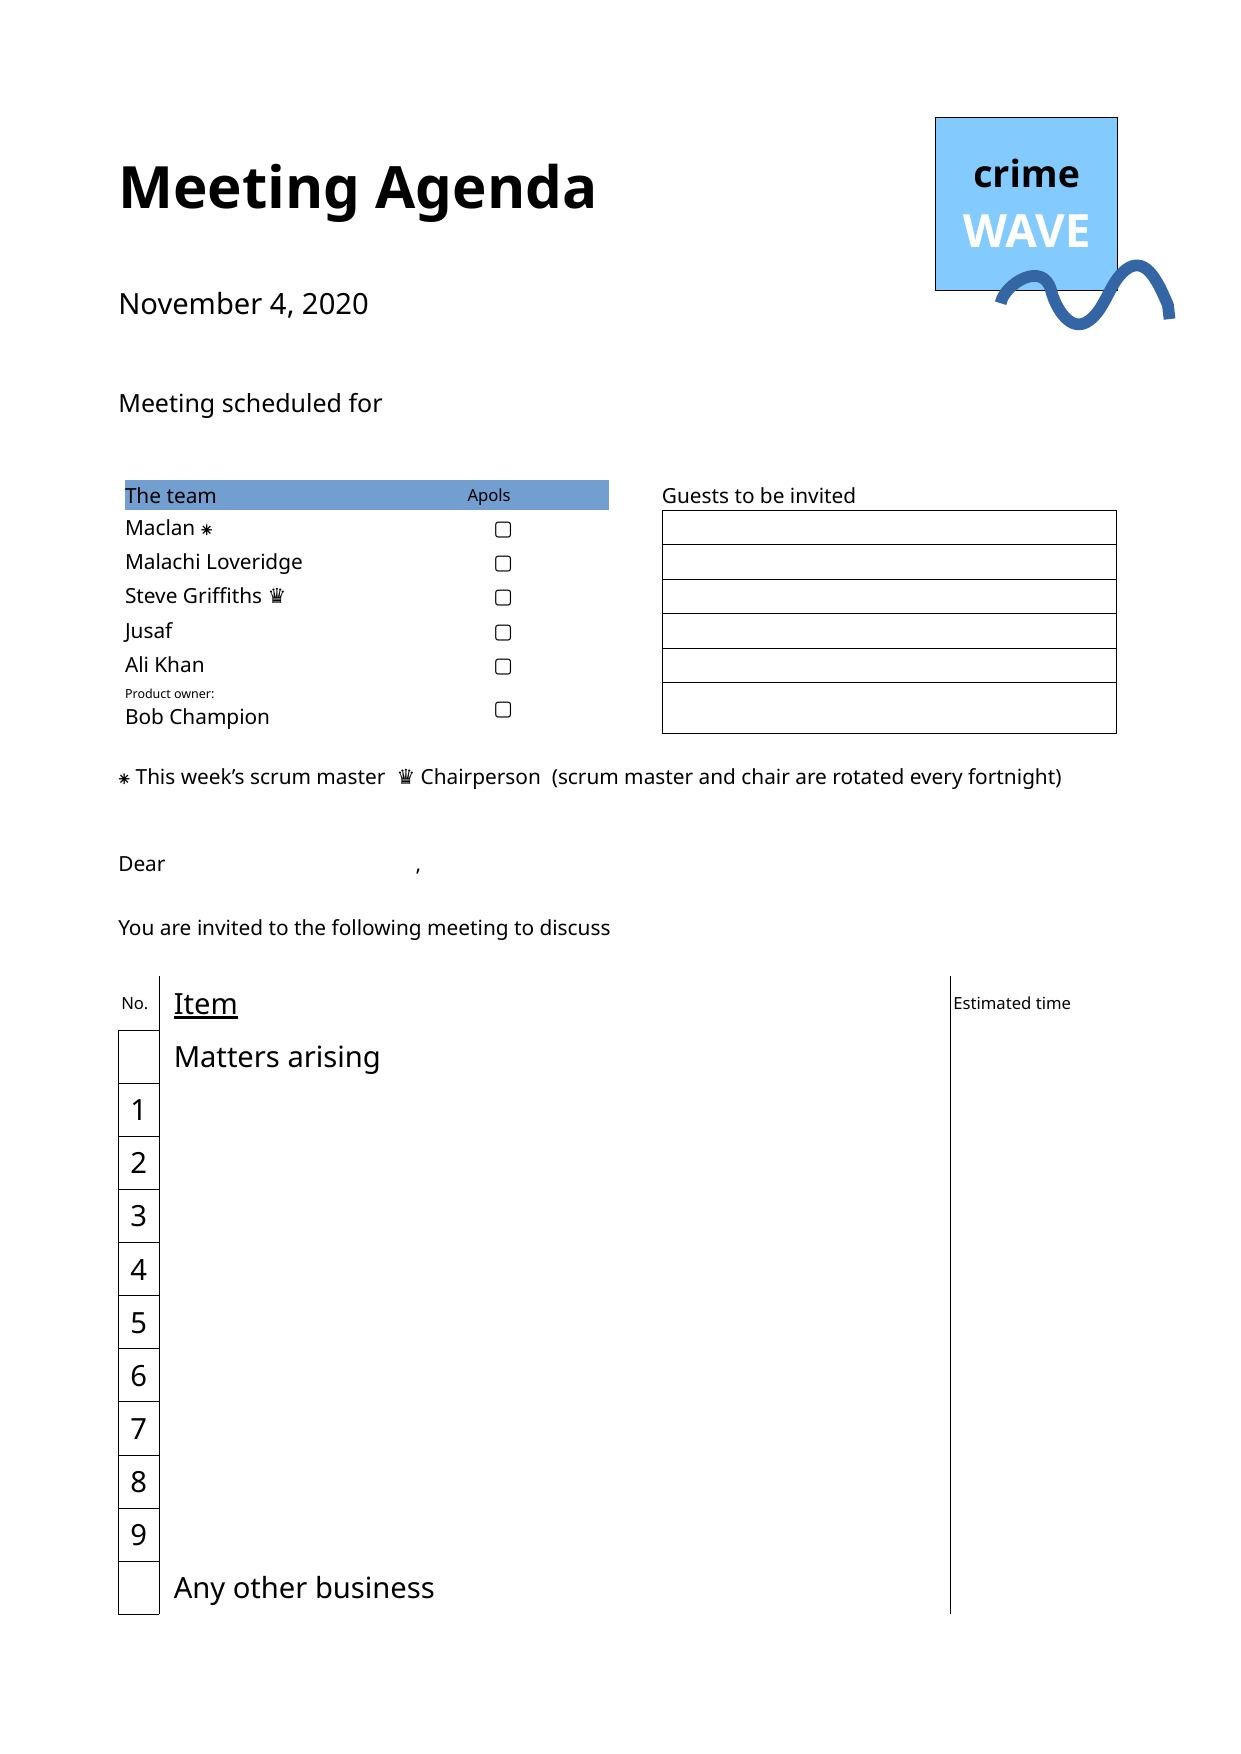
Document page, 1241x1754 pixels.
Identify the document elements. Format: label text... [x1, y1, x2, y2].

table_cell [538, 544, 609, 579]
table_cell [663, 511, 1116, 544]
table_cell [951, 1348, 1105, 1401]
table_header [538, 480, 609, 510]
table_cell Jusaf [125, 613, 396, 647]
table_cell [951, 1083, 1105, 1136]
text Meeting Agenda 4 November 2020 [1097, 284, 1122, 323]
table_cell [396, 544, 467, 579]
table_cell ▢ [467, 648, 538, 682]
table_header [396, 480, 467, 510]
table_cell [160, 1242, 950, 1295]
table_header No. [118, 976, 159, 1029]
table_cell [160, 1401, 950, 1454]
table_header [609, 480, 662, 510]
table_cell [663, 545, 1116, 579]
table_cell [951, 1455, 1105, 1508]
table_cell [396, 613, 467, 647]
table_cell [538, 579, 609, 613]
table_cell 8 [119, 1456, 159, 1508]
table_cell [663, 649, 1116, 682]
table_cell 7 [119, 1402, 159, 1454]
table_cell [160, 1508, 950, 1561]
table_cell [160, 1455, 950, 1508]
table_cell [951, 1295, 1105, 1348]
table_cell ▢ [467, 510, 538, 544]
table_cell Steve Griffiths ♛ [125, 579, 396, 613]
table_cell Maclan ⁕ [125, 510, 396, 544]
table_cell [160, 1348, 950, 1401]
table_cell [538, 648, 609, 682]
table_cell [160, 1295, 950, 1348]
table_cell [609, 510, 662, 544]
table_cell [609, 648, 662, 682]
table_cell 2 [119, 1137, 159, 1189]
table_cell [609, 613, 662, 647]
table_cell Matters arising [160, 1030, 950, 1083]
table_cell Product owner: Bob Champion [125, 682, 396, 733]
table_cell [951, 1242, 1105, 1295]
table_cell [951, 1508, 1105, 1561]
table_cell [396, 648, 467, 682]
table_header Estimated time [951, 976, 1105, 1029]
table_cell [396, 682, 467, 733]
table_cell 9 [119, 1509, 159, 1561]
table_cell [951, 1401, 1105, 1454]
table_cell [538, 510, 609, 544]
table_cell 5 [119, 1296, 159, 1348]
table_cell 4 [119, 1243, 159, 1295]
text Meeting Agenda 4 November 2020 [118, 118, 1061, 323]
table_cell [609, 682, 662, 733]
table_cell [609, 544, 662, 579]
table_cell 3 [119, 1190, 159, 1242]
text Dear <Title><Recipient's name>, [118, 849, 1122, 878]
table_cell [663, 683, 1116, 733]
table_cell [538, 682, 609, 733]
table_cell ▢ [467, 544, 538, 579]
table_cell 6 [119, 1349, 159, 1401]
table_cell 1 [119, 1084, 159, 1136]
text ⁕ This week’s scrum master ♛ Chairperson (scrum master and chair are rotated every fortnight) [118, 733, 1122, 790]
table_cell [609, 579, 662, 613]
table_cell ▢ [467, 682, 538, 733]
table_cell [396, 510, 467, 544]
table_cell [951, 1136, 1105, 1189]
table_cell Any other business [160, 1561, 950, 1614]
table_cell [396, 579, 467, 613]
table_cell [160, 1136, 950, 1189]
text Meeting scheduled for <DATE> <TIME> [118, 382, 1122, 421]
table_cell [119, 1031, 159, 1083]
table_cell [538, 613, 609, 647]
table_header The team [125, 480, 396, 510]
table_header Apols [467, 480, 538, 510]
table_cell Malachi Loveridge [125, 544, 396, 579]
table_cell [951, 1030, 1105, 1083]
table_header Item [160, 976, 950, 1029]
table_cell [951, 1561, 1105, 1614]
table_cell [951, 1189, 1105, 1242]
table_cell Ali Khan [125, 648, 396, 682]
table_cell [663, 614, 1116, 647]
table_cell ▢ [467, 579, 538, 613]
text You are invited to the following meeting to discuss [118, 913, 1122, 941]
table_header Guests to be invited [662, 480, 1116, 510]
text Meeting Agenda 4 November 2020 [1058, 291, 1102, 318]
table_cell ▢ [467, 613, 538, 647]
table_cell [160, 1189, 950, 1242]
table_cell [663, 580, 1116, 613]
table_cell [119, 1562, 159, 1614]
table_cell [160, 1083, 950, 1136]
